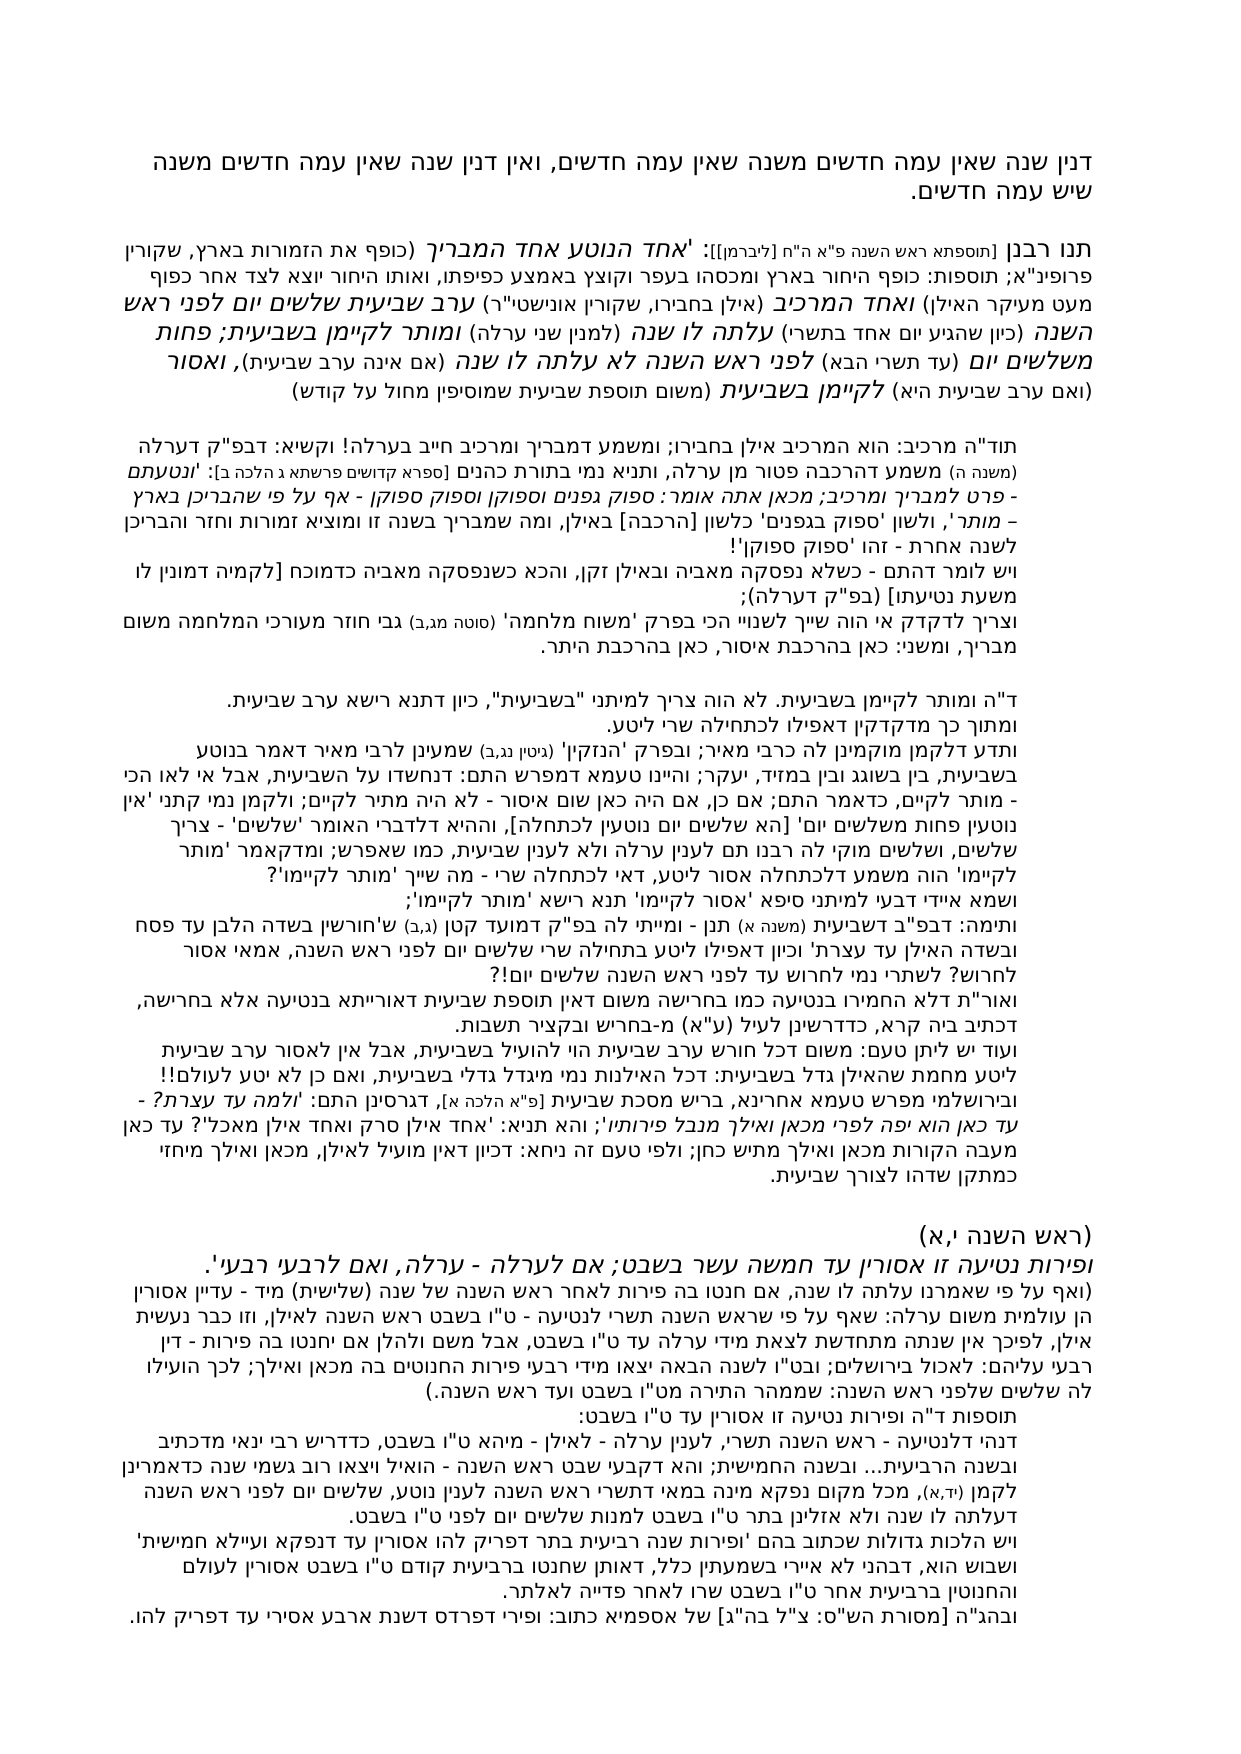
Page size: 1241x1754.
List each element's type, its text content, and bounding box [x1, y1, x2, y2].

text דנין שנה שאין עמה חדשים משנה שאין עמה חדשים, ואין דנין שנה שאין עמה חדשים משנה שיש עמה חדשים. [118, 148, 1092, 206]
text ואור"ת דלא החמירו בנטיעה כמו בחרישה משום דאין תוספת שביעית דאורייתא בנטיעה אלא בחרישה, דכתיב ביה קרא, כדדרשינן לעיל (ע"א) מ-בחריש ובקציר תשבות. [118, 987, 1017, 1037]
text ובירושלמי מפרש טעמא אחרינא, בריש מסכת שביעית [פ"א הלכה א], דגרסינן התם: 'ולמה עד עצרת? - עד כאן הוא יפה לפרי מכאן ואילך מנבל פירותיו'; והא תניא: 'אחד אילן סרק ואחד אילן מאכל'? עד כאן מעבה הקורות מכאן ואילך מתיש כחן; ולפי טעם זה ניחא: דכיון דאין מועיל לאילן, מכאן ואילך מיחזי כמתקן שדהו לצורך שביעית. [118, 1087, 1017, 1187]
text תוד"ה מרכיב: הוא המרכיב אילן בחבירו; ומשמע דמבריך ומרכיב חייב בערלה! וקשיא: דבפ"ק דערלה (משנה ה) משמע דהרכבה פטור מן ערלה, ותניא נמי בתורת כהנים [ספרא קדושים פרשתא ג הלכה ב]: 'ונטעתם - פרט למבריך ומרכיב; מכאן אתה אומר: ספוק גפנים וספוקן וספוק ספוקן - אף על פי שהבריכן בארץ – מותר', ולשון 'ספוק בגפנים' כלשון [הרכבה] באילן, ומה שמבריך בשנה זו ומוציא זמורות וחזר והבריכן לשנה אחרת - זהו 'ספוק ספוקן'! [118, 433, 1017, 558]
text ויש לומר דהתם - כשלא נפסקה מאביה ובאילן זקן, והכא כשנפסקה מאביה כדמוכח [לקמיה דמונין לו משעת נטיעתו] (בפ"ק דערלה); [118, 558, 1017, 608]
text ותדע דלקמן מוקמינן לה כרבי מאיר; ובפרק 'הנזקין' (גיטין נג,ב) שמעינן לרבי מאיר דאמר בנוטע בשביעית, בין בשוגג ובין במזיד, יעקר; והיינו טעמא דמפרש התם: דנחשדו על השביעית, אבל אי לאו הכי - מותר לקיים, כדאמר התם; אם כן, אם היה כאן שום איסור - לא היה מתיר לקיים; ולקמן נמי קתני 'אין נוטעין פחות משלשים יום' [הא שלשים יום נוטעין לכתחלה], וההיא דלדברי האומר 'שלשים' - צריך שלשים, ושלשים מוקי לה רבנו תם לענין ערלה ולא לענין שביעית, כמו שאפרש; ומדקאמר 'מותר לקיימו' הוה משמע דלכתחלה אסור ליטע, דאי לכתחלה שרי - מה שייך 'מותר לקיימו'? [118, 737, 1017, 887]
text ופירות נטיעה זו אסורין עד חמשה עשר בשבט; אם לערלה - ערלה, ואם לרבעי רבעי'. [118, 1250, 1092, 1279]
text ויש הלכות גדולות שכתוב בהם 'ופירות שנה רביעית בתר דפריק להו אסורין עד דנפקא ועיילא חמישית' ושבוש הוא, דבהני לא איירי בשמעתין כלל, דאותן שחנטו ברביעית קודם ט"ו בשבט אסורין לעולם והחנוטין ברביעית אחר ט"ו בשבט שרו לאחר פדייה לאלתר. [118, 1529, 1017, 1604]
text וצריך לדקדק אי הוה שייך לשנויי הכי בפרק 'משוח מלחמה' (סוטה מג,ב) גבי חוזר מעורכי המלחמה משום מבריך, ומשני: כאן בהרכבת איסור, כאן בהרכבת היתר. [118, 608, 1017, 658]
text ומתוך כך מדקדקין דאפילו לכתחילה שרי ליטע. [118, 712, 1017, 737]
text ותימה: דבפ"ב דשביעית (משנה א) תנן - ומייתי לה בפ"ק דמועד קטן (ג,ב) ש'חורשין בשדה הלבן עד פסח ובשדה האילן עד עצרת' וכיון דאפילו ליטע בתחילה שרי שלשים יום לפני ראש השנה, אמאי אסור לחרוש? לשתרי נמי לחרוש עד לפני ראש השנה שלשים יום!? [118, 912, 1017, 987]
text ד"ה ומותר לקיימן בשביעית. לא הוה צריך למיתני "בשביעית", כיון דתנא רישא ערב שביעית. [118, 687, 1017, 712]
text ובהג"ה [מסורת הש"ס: צ"ל בה"ג] של אספמיא כתוב: ופירי דפרדס דשנת ארבע אסירי עד דפריק להו. [118, 1604, 1017, 1629]
text דנהי דלנטיעה - ראש השנה תשרי, לענין ערלה - לאילן - מיהא ט"ו בשבט, כדדריש רבי ינאי מדכתיב ובשנה הרביעית... ובשנה החמישית; והא דקבעי שבט ראש השנה - הואיל ויצאו רוב גשמי שנה כדאמרינן לקמן (יד,א), מכל מקום נפקא מינה במאי דתשרי ראש השנה לענין נוטע, שלשים יום לפני ראש השנה דעלתה לו שנה ולא אזלינן בתר ט"ו בשבט למנות שלשים יום לפני ט"ו בשבט. [118, 1429, 1017, 1529]
text תוספות ד"ה ופירות נטיעה זו אסורין עד ט"ו בשבט: [118, 1404, 1017, 1429]
text (ואף על פי שאמרנו עלתה לו שנה, אם חנטו בה פירות לאחר ראש השנה של שנה (שלישית) מיד - עדיין אסורין הן עולמית משום ערלה: שאף על פי שראש השנה תשרי לנטיעה - ט"ו בשבט ראש השנה לאילן, וזו כבר נעשית אילן, לפיכך אין שנתה מתחדשת לצאת מידי ערלה עד ט"ו בשבט, אבל משם ולהלן אם יחנטו בה פירות - דין רבעי עליהם: לאכול בירושלים; ובט"ו לשנה הבאה יצאו מידי רבעי פירות החנוטים בה מכאן ואילך; לכך הועילו לה שלשים שלפני ראש השנה: שממהר התירה מט"ו בשבט ועד ראש השנה.) [118, 1279, 1092, 1404]
text ועוד יש ליתן טעם: משום דכל חורש ערב שביעית הוי להועיל בשביעית, אבל אין לאסור ערב שביעית ליטע מחמת שהאילן גדל בשביעית: דכל האילנות נמי מיגדל גדלי בשביעית, ואם כן לא יטע לעולם!! [118, 1037, 1017, 1087]
text (ראש השנה י,א) [118, 1221, 1092, 1250]
text תנו רבנן [תוספתא ראש השנה פ"א ה"ח [ליברמן]]: 'אחד הנוטע אחד המבריך (כופף את הזמורות בארץ, שקורין פרופינ"א; תוספות: כופף היחור בארץ ומכסהו בעפר וקוצץ באמצע כפיפתו, ואותו היחור יוצא לצד אחר כפוף מעט מעיקר האילן) ואחד המרכיב (אילן בחבירו, שקורין אונישטי"ר) ערב שביעית שלשים יום לפני ראש השנה (כיון שהגיע יום אחד בתשרי) עלתה לו שנה (למנין שני ערלה) ומותר לקיימן בשביעית; פחות משלשים יום (עד תשרי הבא) לפני ראש השנה לא עלתה לו שנה (אם אינה ערב שביעית), ואסור (ואם ערב שביעית היא) לקיימן בשביעית (משום תוספת שביעית שמוסיפין מחול על קודש) [118, 234, 1092, 404]
text ושמא איידי דבעי למיתני סיפא 'אסור לקיימו' תנא רישא 'מותר לקיימו'; [118, 887, 1017, 912]
